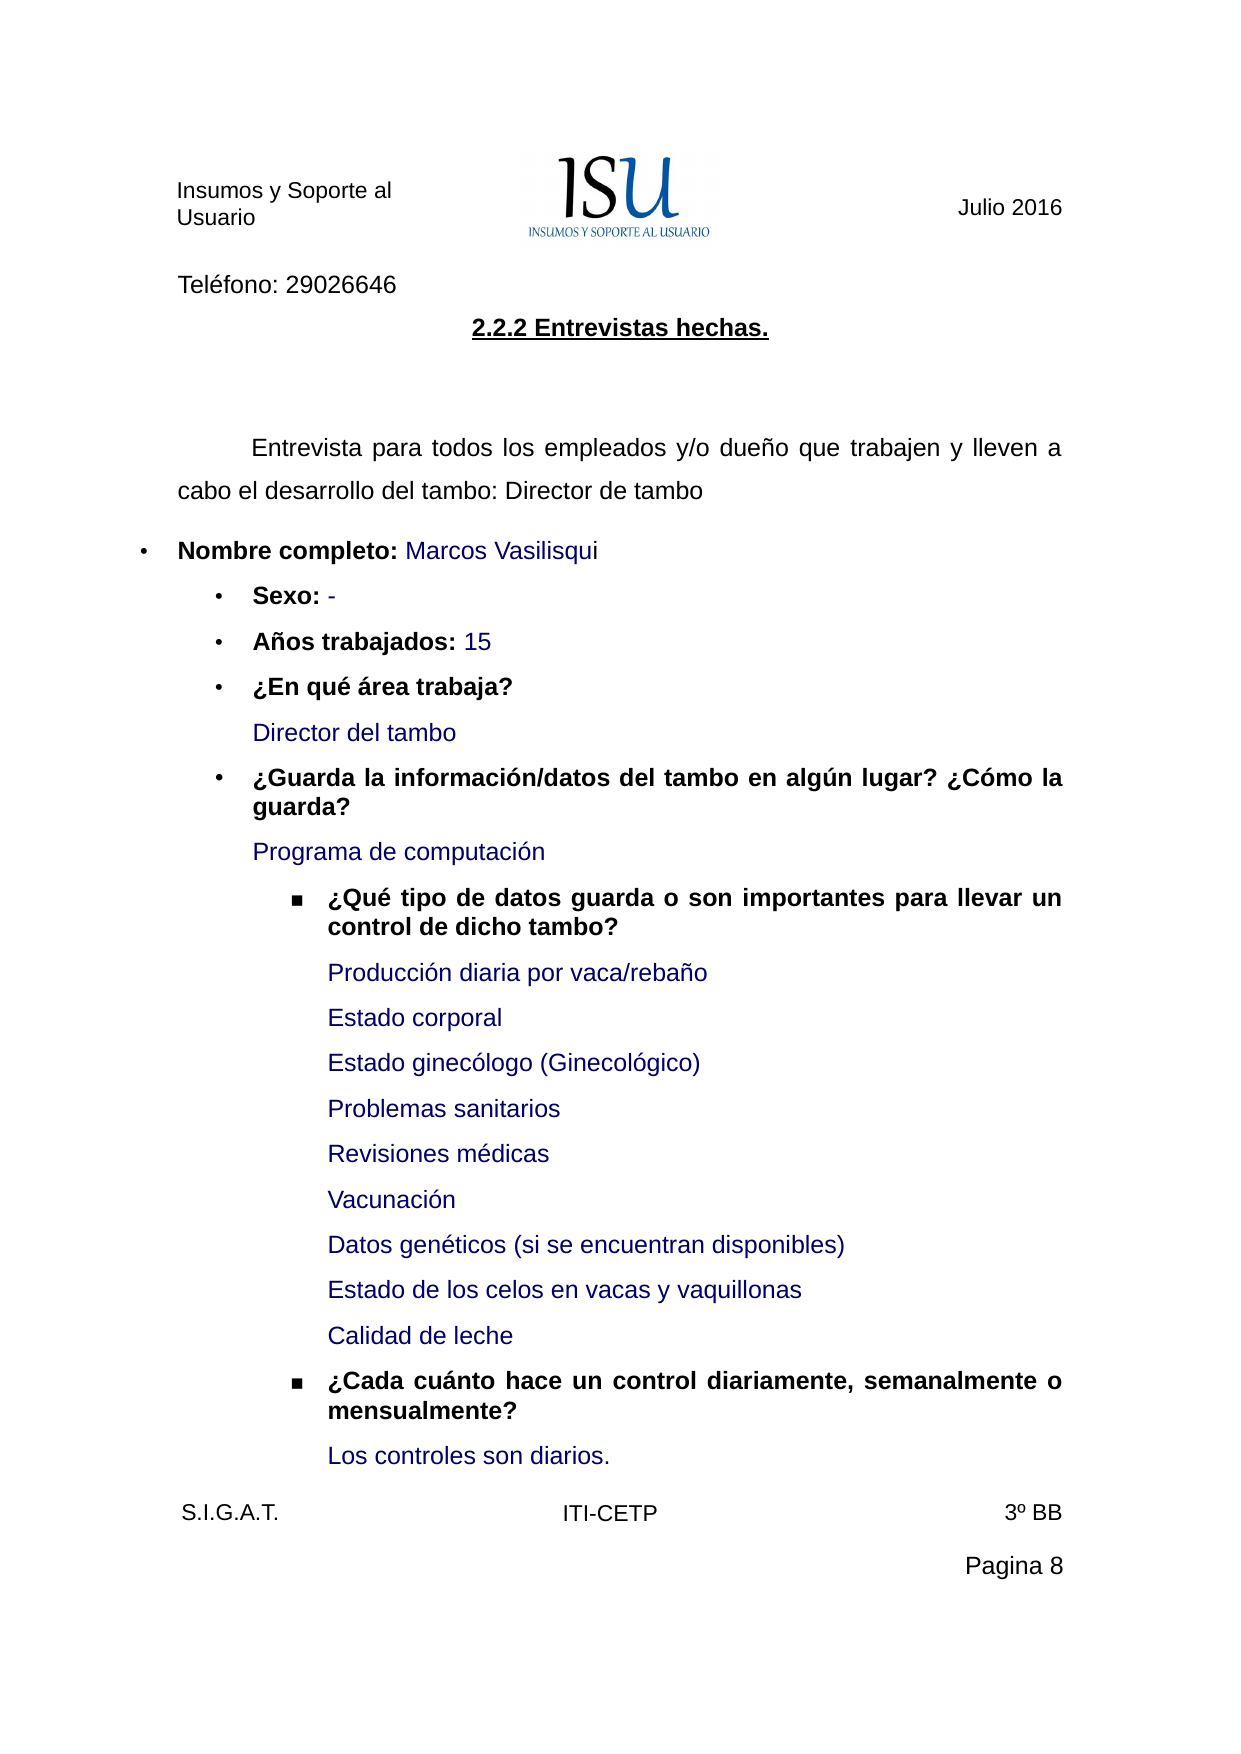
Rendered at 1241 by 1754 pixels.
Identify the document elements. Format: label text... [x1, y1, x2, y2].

list ¿Cada cuánto hace un control diariamente, semanalmente o mensualmente? [290, 1366, 1063, 1425]
text Estado corporal [290, 1003, 1063, 1032]
text Director del tambo [215, 717, 1063, 746]
list ¿Guarda la información/datos del tambo en algún lugar? ¿Cómo la guarda? [215, 763, 1063, 821]
text Producción diaria por vaca/rebaño [290, 958, 1063, 986]
text Entrevista para todos los empleados y/o dueño que trabajen y lleven a cabo el desarrollo del tambo: Director de tambo [177, 433, 1063, 505]
text Programa de computación [215, 837, 1063, 866]
text Estado de los celos en vacas y vaquillonas [290, 1276, 1063, 1304]
text Problemas sanitarios [290, 1094, 1063, 1123]
list Años trabajados: 15 [215, 627, 1063, 655]
text Los controles son diarios. [290, 1441, 1063, 1470]
list Nombre completo: Marcos Vasilisqui [140, 536, 1063, 564]
list ¿En qué área trabaja? [215, 672, 1063, 701]
text Teléfono: 29026646 [177, 270, 1063, 299]
text Estado ginecólogo (Ginecológico) [290, 1048, 1063, 1077]
text Revisiones médicas [290, 1139, 1063, 1168]
text Datos genéticos (si se encuentran disponibles) [290, 1230, 1063, 1259]
text Calidad de leche [290, 1321, 1063, 1350]
list ¿Qué tipo de datos guarda o son importantes para llevar un control de dicho tambo? [290, 883, 1063, 941]
text Vacunación [290, 1185, 1063, 1213]
text 2.2.2 Entrevistas hechas. [177, 313, 1063, 342]
list Sexo: - [215, 581, 1063, 610]
